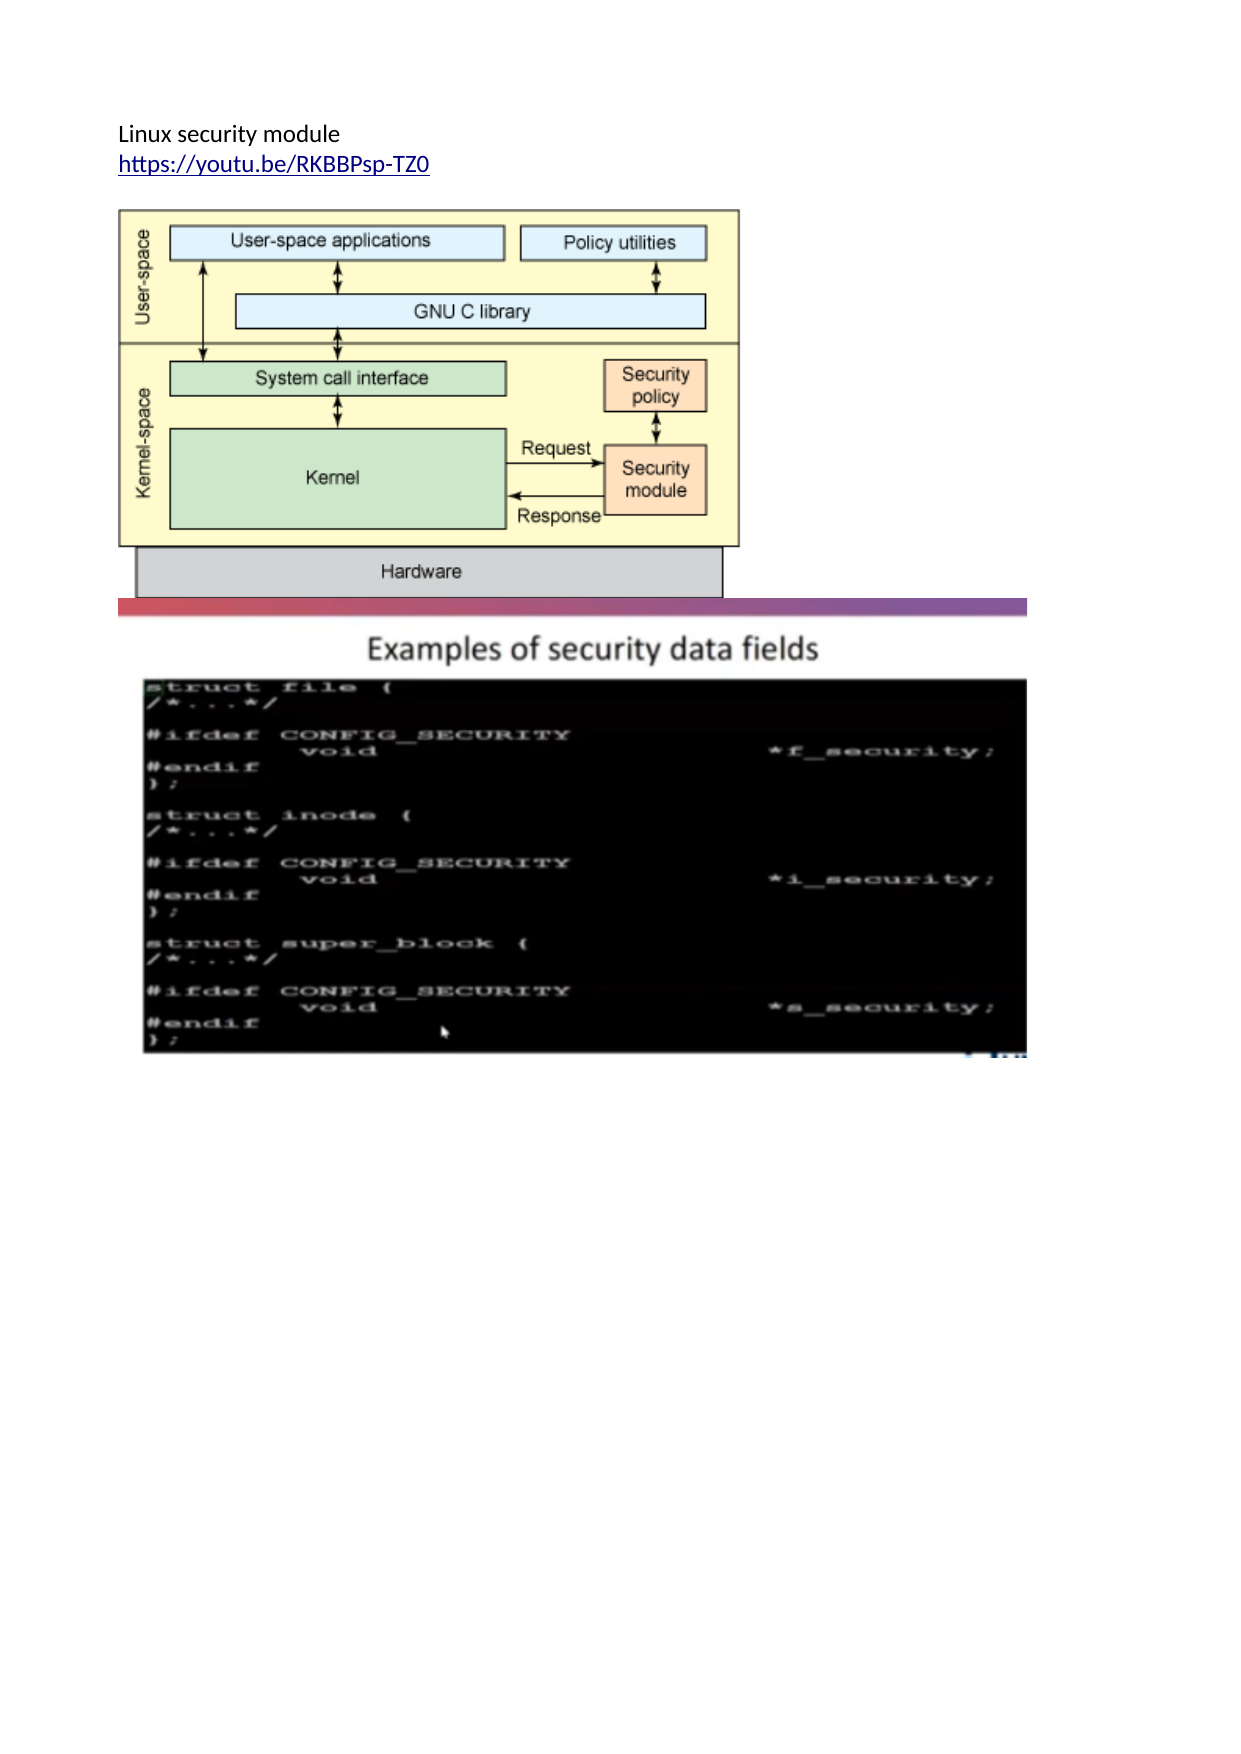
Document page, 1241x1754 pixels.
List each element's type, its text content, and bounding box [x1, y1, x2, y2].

text https://youtu.be/RKBBPsp-TZ0 [118, 149, 1122, 179]
picture [118, 209, 1028, 1058]
text Linux security module [118, 118, 1122, 149]
